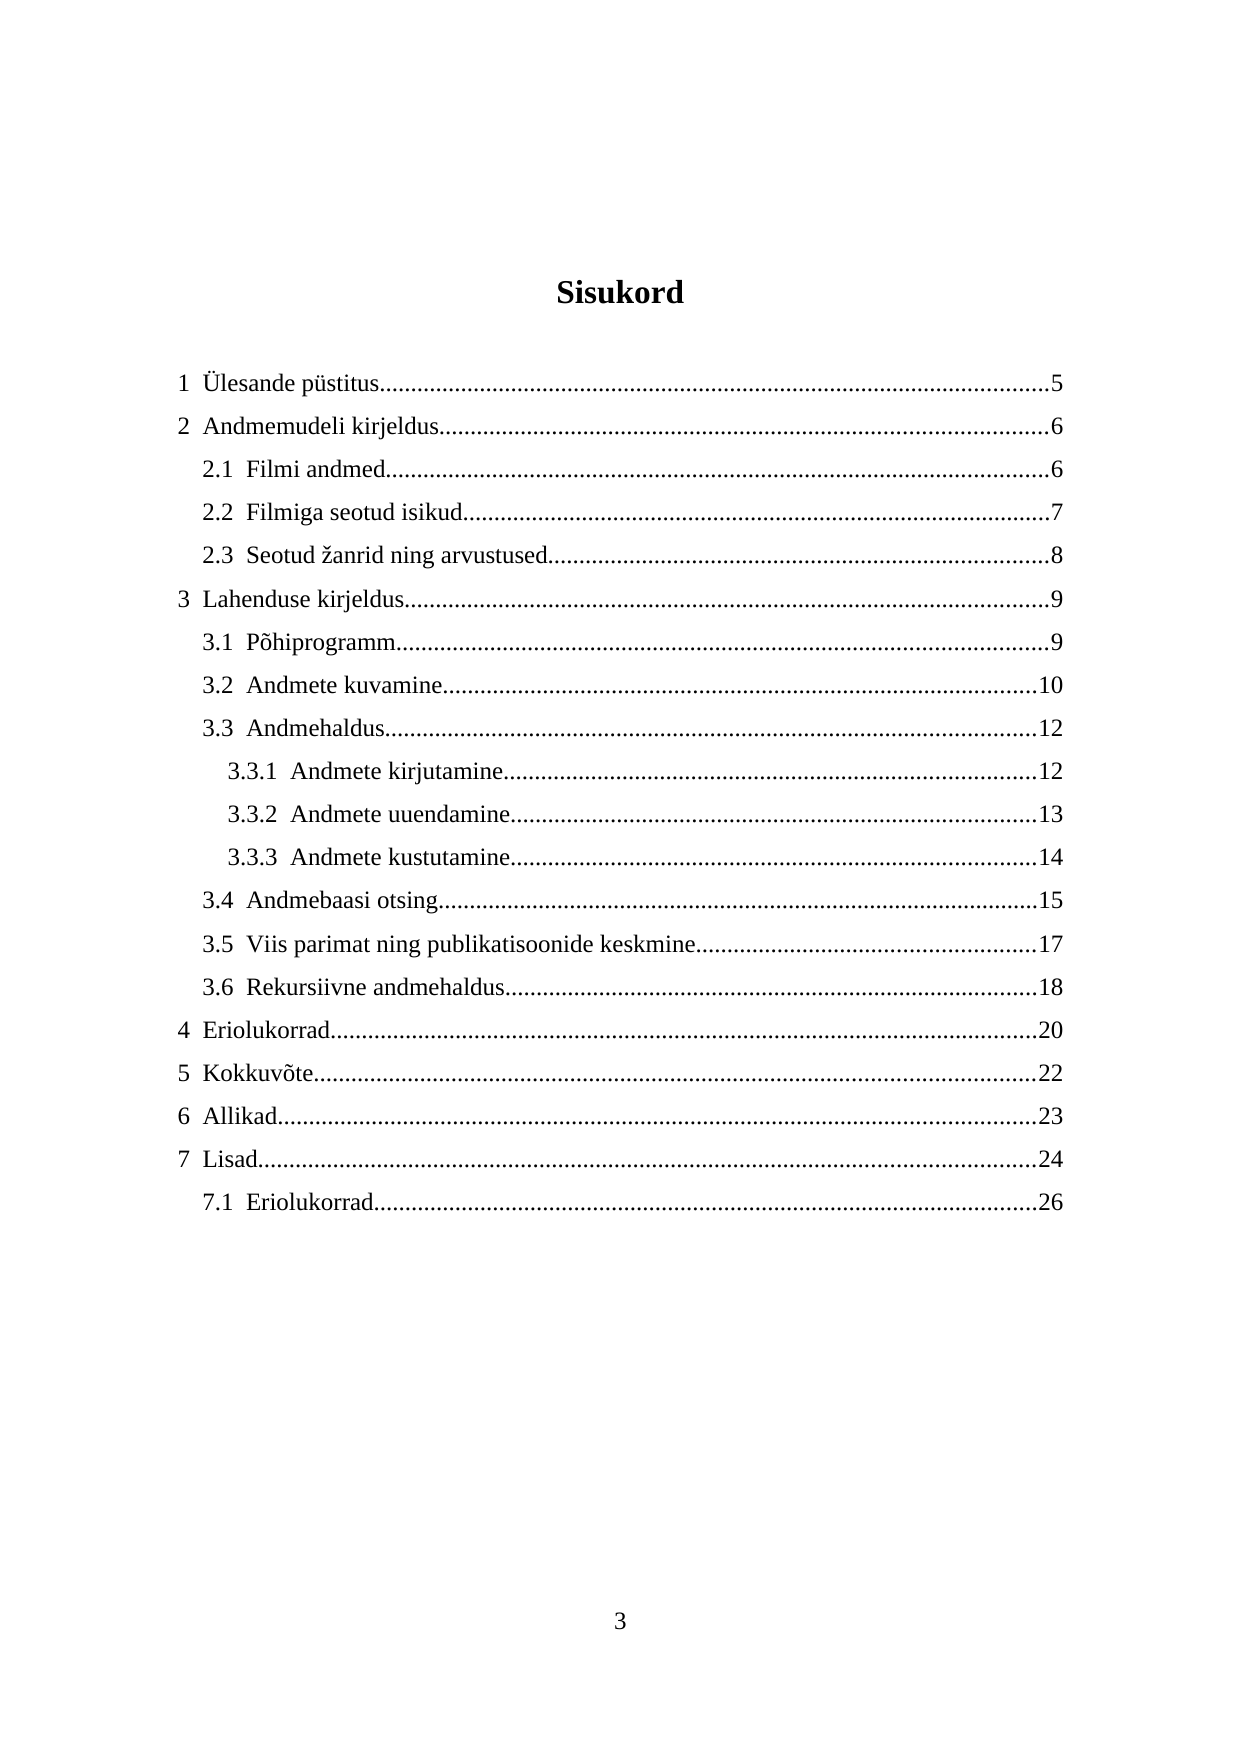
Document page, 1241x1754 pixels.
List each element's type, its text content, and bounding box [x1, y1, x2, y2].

text 7.1 Eriolukorrad 26 [202, 1187, 1063, 1216]
text 3.4 Andmebaasi otsing 15 [202, 886, 1063, 914]
text 7 Lisad 24 [177, 1144, 1063, 1173]
text 2.1 Filmi andmed 6 [202, 454, 1063, 483]
text 3 Lahenduse kirjeldus 9 [177, 584, 1063, 612]
text 3.6 Rekursiivne andmehaldus 18 [202, 972, 1063, 1001]
text 2.3 Seotud žanrid ning arvustused 8 [202, 541, 1063, 569]
text 2.2 Filmiga seotud isikud 7 [202, 497, 1063, 526]
text 1 Ülesande püstitus 5 [177, 368, 1063, 397]
text 4 Eriolukorrad 20 [177, 1015, 1063, 1044]
text 3.3.1 Andmete kirjutamine 12 [227, 756, 1063, 785]
text 3.1 Põhiprogramm 9 [202, 627, 1063, 656]
text 3.3 Andmehaldus 12 [202, 713, 1063, 742]
text 3.3.2 Andmete uuendamine 13 [227, 799, 1063, 828]
text 3.3.3 Andmete kustutamine 14 [227, 842, 1063, 871]
text 6 Allikad 23 [177, 1101, 1063, 1130]
text 3.2 Andmete kuvamine 10 [202, 670, 1063, 699]
text 3.5 Viis parimat ning publikatisoonide keskmine 17 [202, 929, 1063, 957]
text 5 Kokkuvõte 22 [177, 1058, 1063, 1087]
text 2 Andmemudeli kirjeldus 6 [177, 411, 1063, 440]
subtitle Sisukord [177, 273, 1063, 311]
